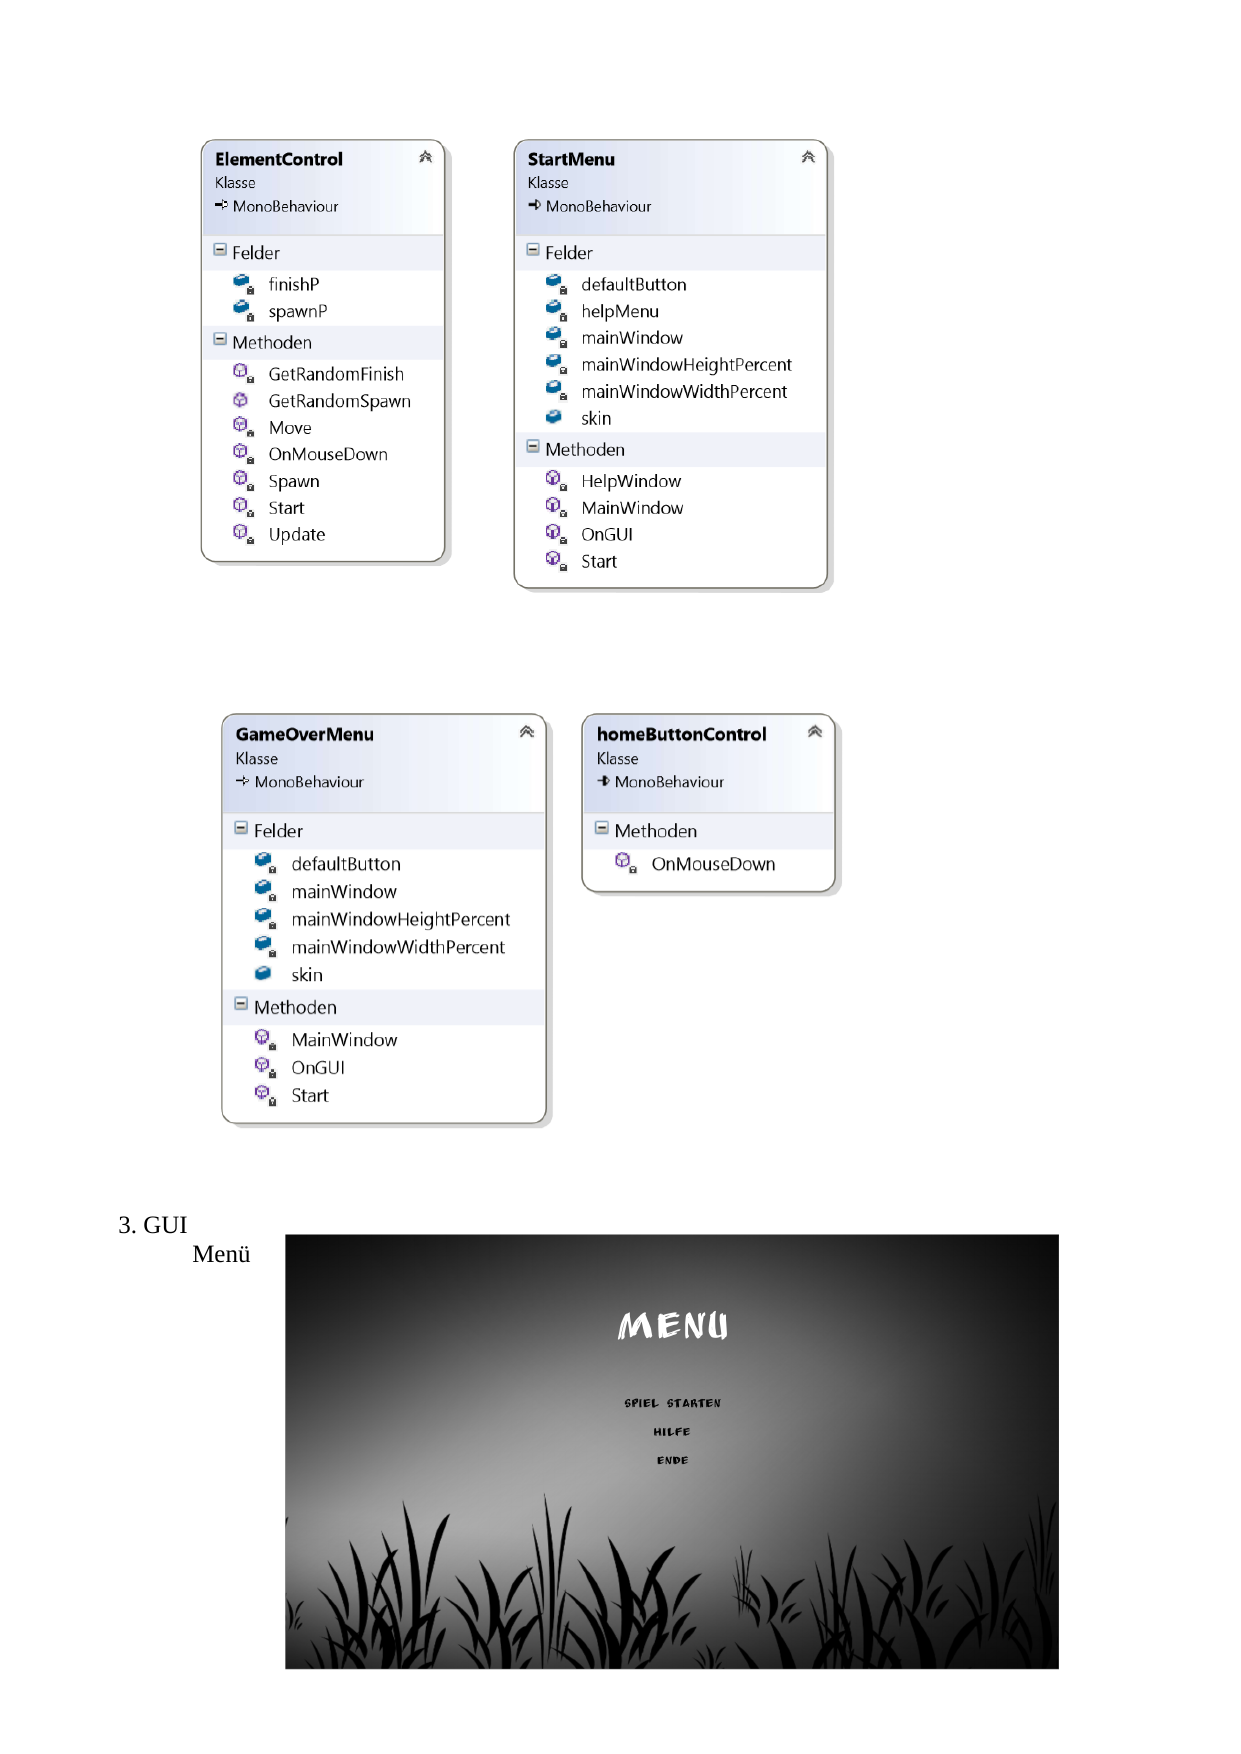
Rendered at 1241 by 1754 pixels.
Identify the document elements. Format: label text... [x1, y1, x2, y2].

picture [285, 1234, 1061, 1670]
text 3. GUI [118, 1211, 1122, 1239]
text Menü [118, 1239, 285, 1268]
picture [140, 102, 901, 1180]
text [1061, 1239, 1122, 1268]
